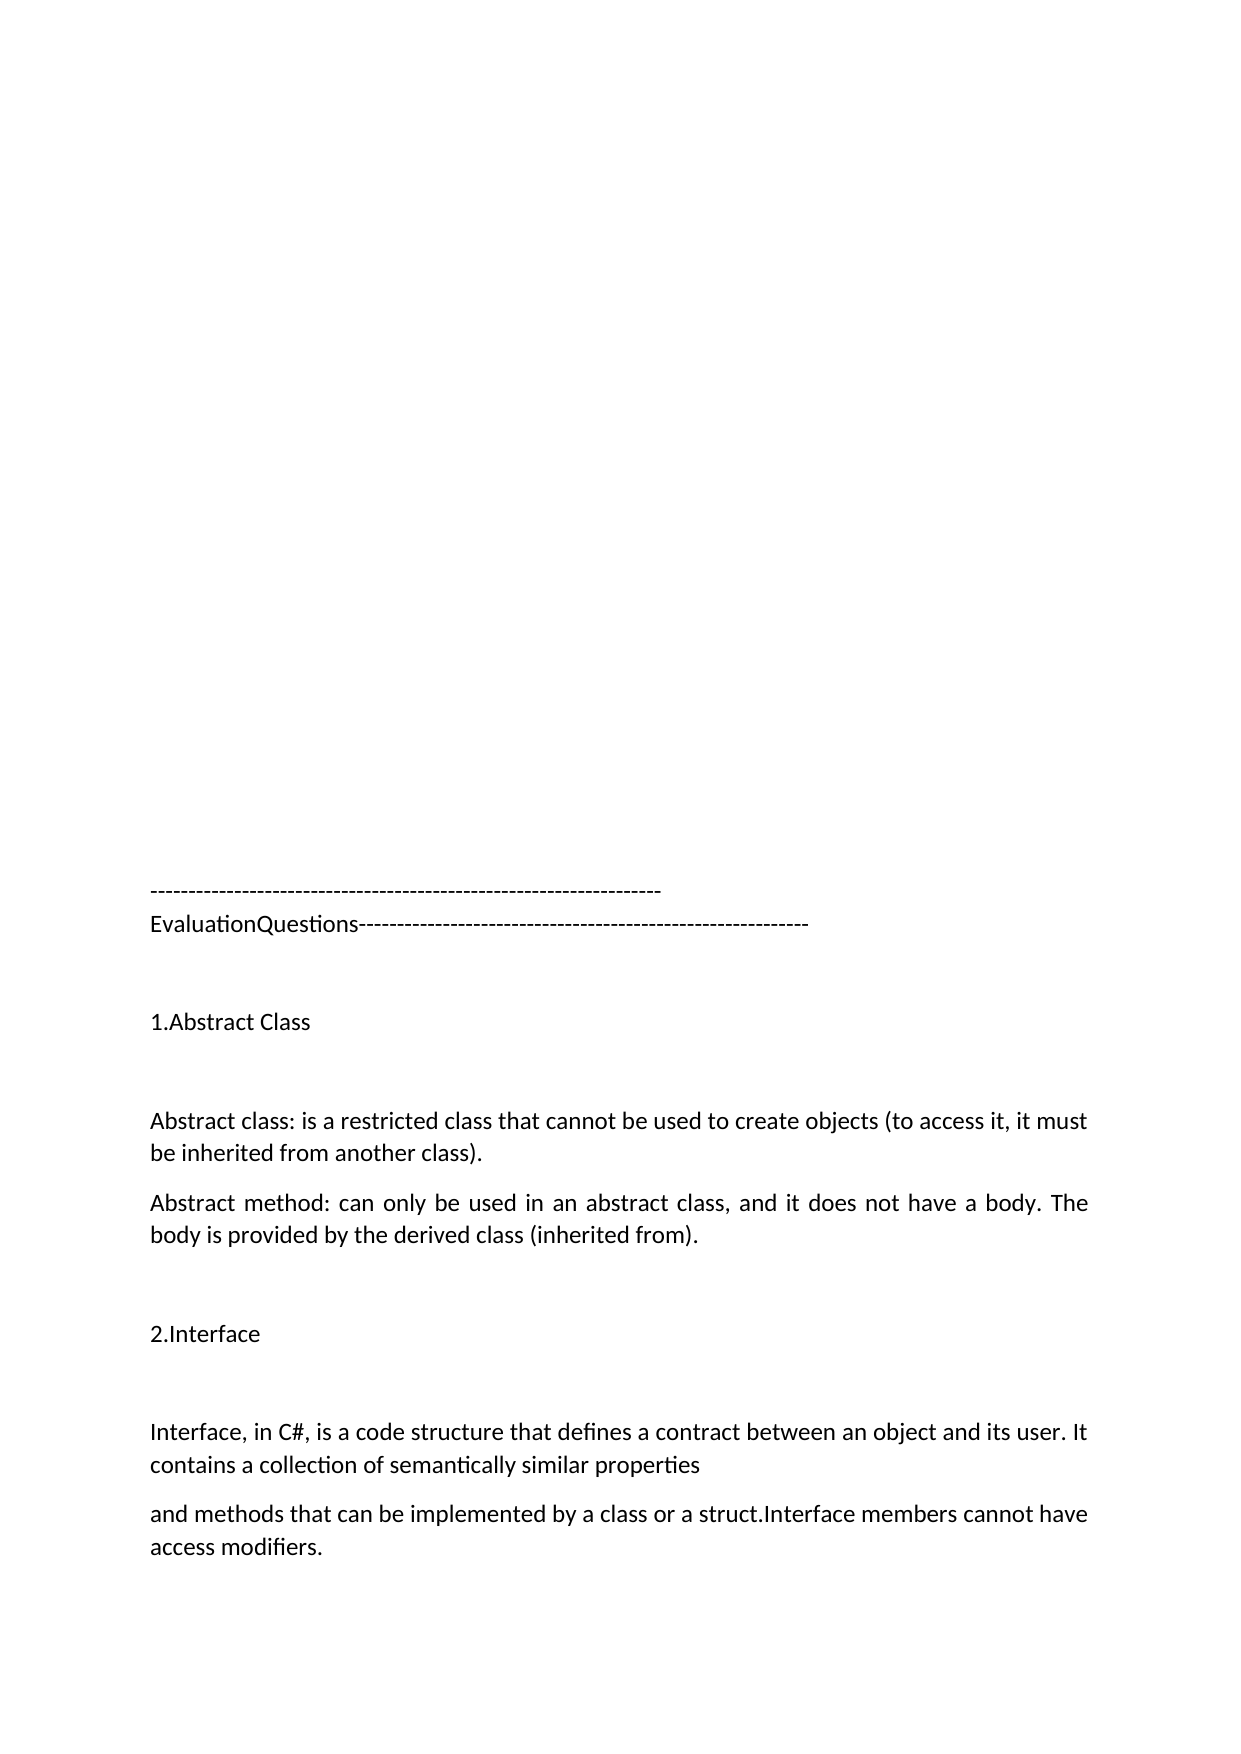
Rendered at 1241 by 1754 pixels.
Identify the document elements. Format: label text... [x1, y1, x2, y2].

text Abstract class: is a restricted class that cannot be used to create objects (to access it, it must be inherited from another class). [150, 1105, 1090, 1168]
text -------------------------------------------------------------------EvaluationQuestions----------------------------------------------------------- [150, 875, 1090, 938]
text Interface, in C#, is a code structure that defines a contract between an object and its user. It contains a collection of semantically similar properties [150, 1417, 1090, 1480]
text Abstract method: can only be used in an abstract class, and it does not have a body. The body is provided by the derived class (inherited from). [150, 1187, 1090, 1250]
text 1.Abstract Class [150, 1006, 1090, 1037]
text 2.Interface [150, 1318, 1090, 1348]
text and methods that can be implemented by a class or a struct.Interface members cannot have access modifiers. [150, 1498, 1090, 1562]
